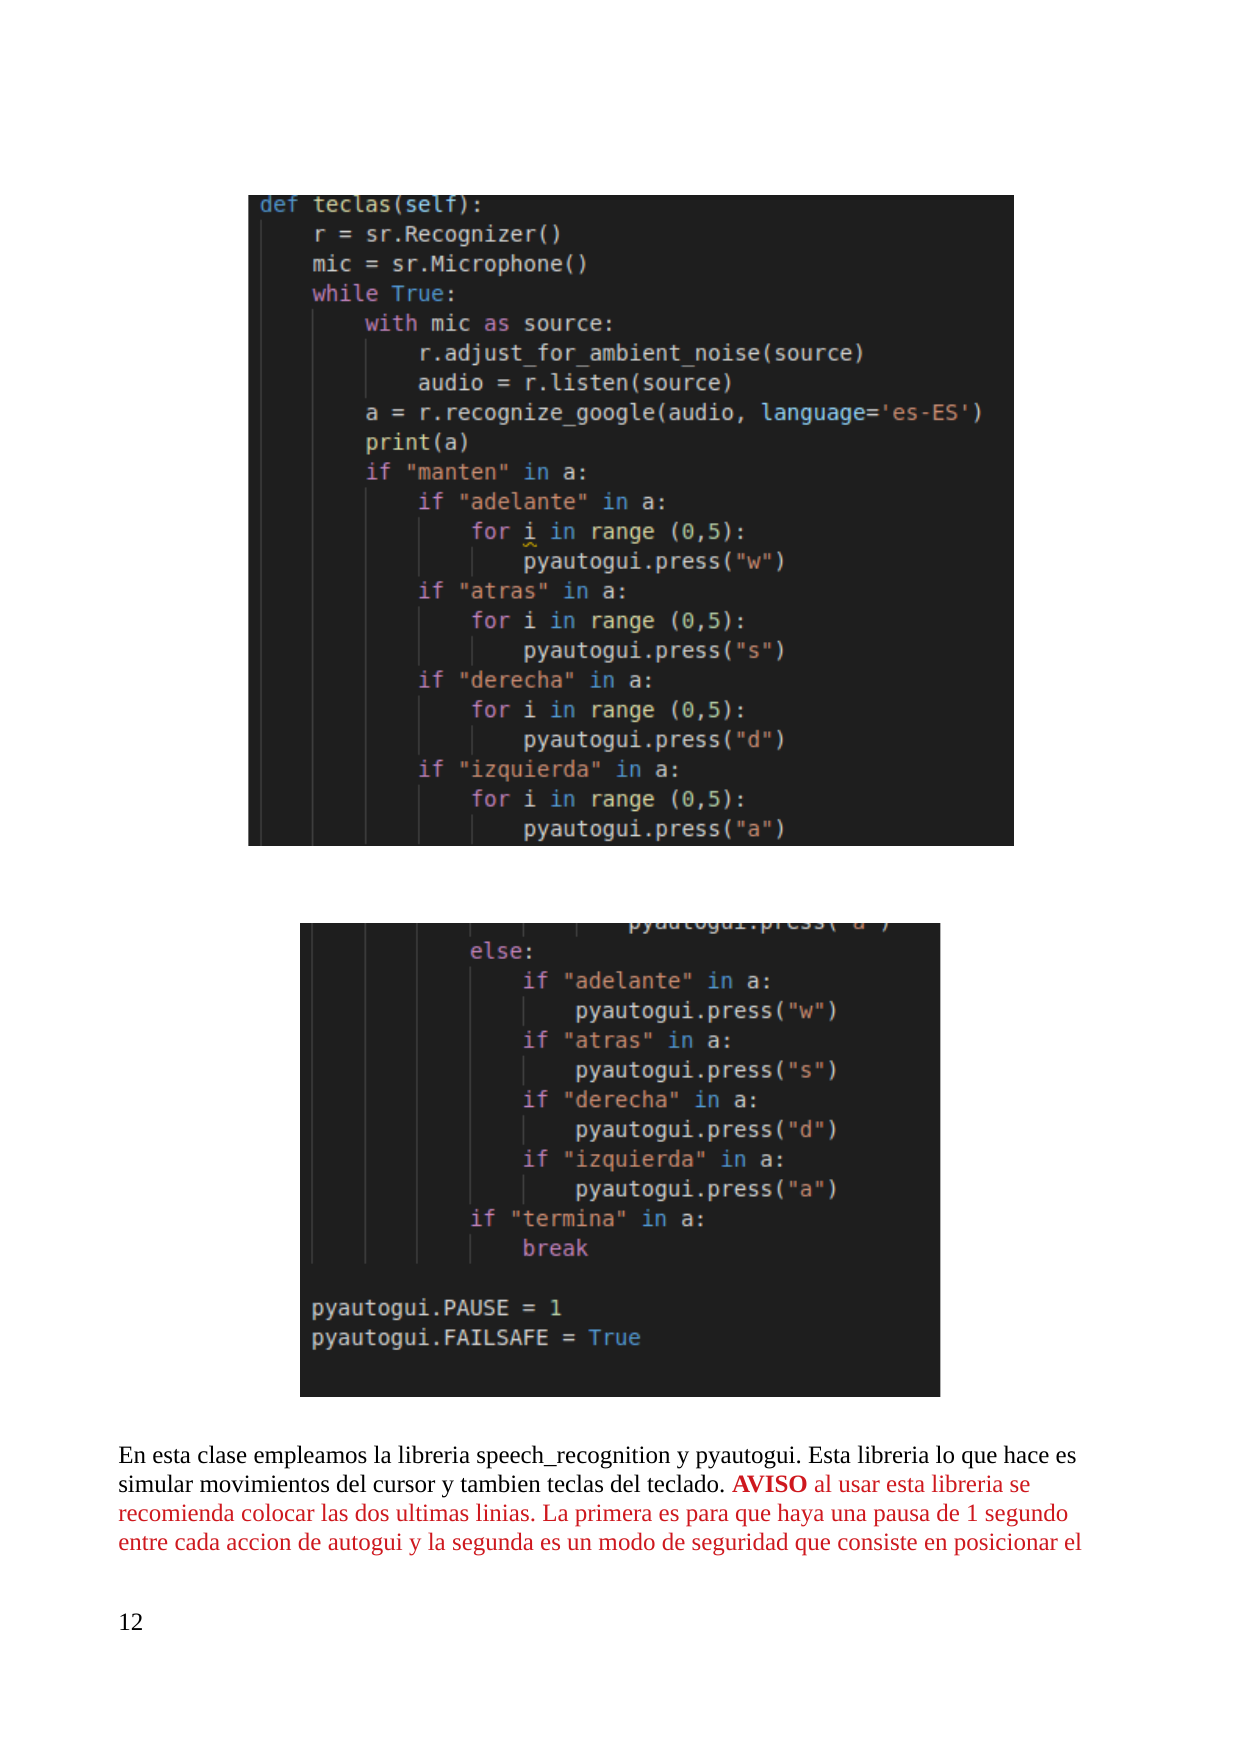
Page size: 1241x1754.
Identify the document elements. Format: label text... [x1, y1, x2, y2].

picture [248, 195, 1014, 846]
text En esta clase empleamos la libreria speech_recognition y pyautogui. Esta libreria lo que hace es simular movimientos del cursor y tambien teclas del teclado. AVISO al usar esta libreria se recomienda colocar las dos ultimas linias. La primera es para que haya una pausa de 1 segundo entre cada accion de autogui y la segunda es un modo de seguridad que consiste en posicionar el [118, 1441, 1122, 1556]
picture [300, 923, 941, 1397]
